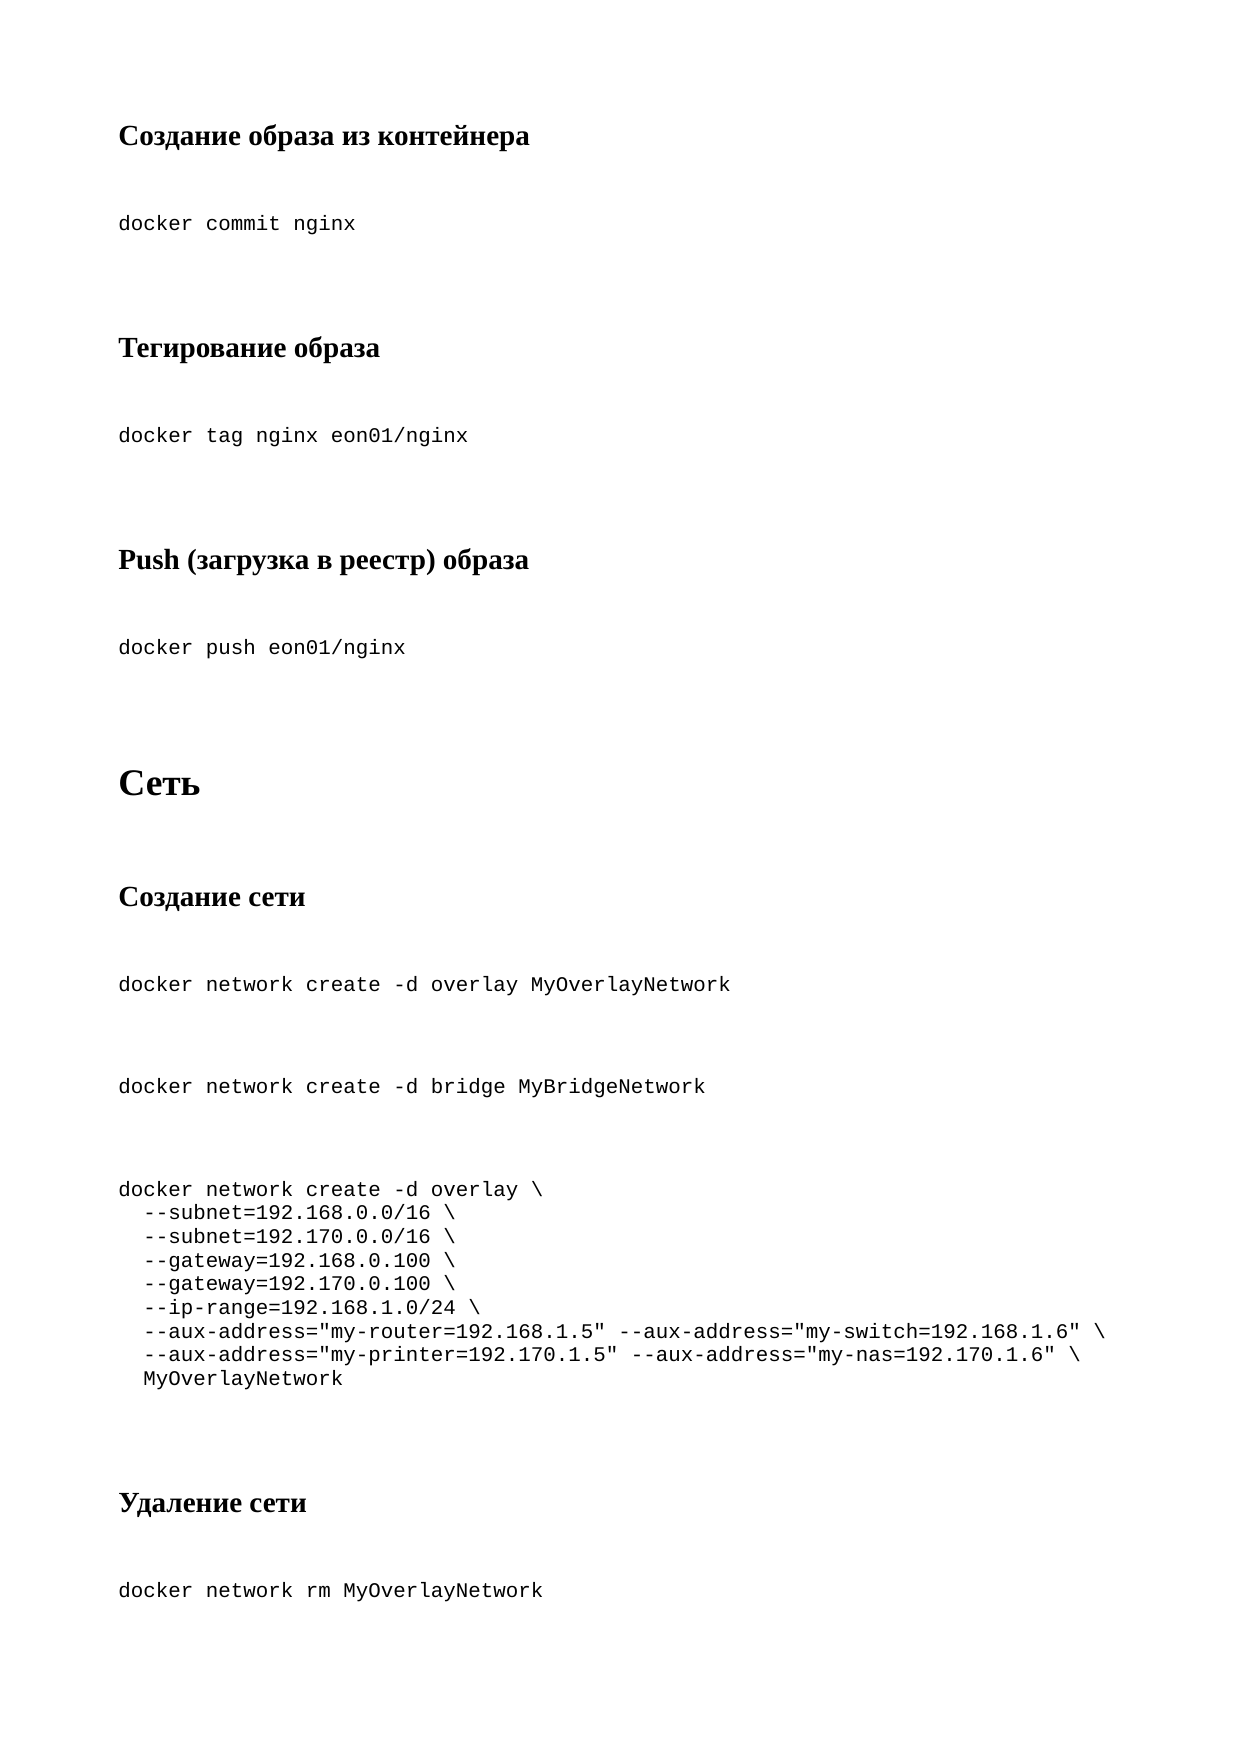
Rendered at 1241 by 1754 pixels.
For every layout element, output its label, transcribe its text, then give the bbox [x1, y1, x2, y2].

text docker commit nginx [118, 213, 1122, 237]
subtitle Сеть [118, 760, 1122, 803]
text MyOverlayNetwork [118, 1368, 1122, 1392]
text docker network rm MyOverlayNetwork [118, 1580, 1122, 1603]
text --aux-address="my-printer=192.170.1.5" --aux-address="my-nas=192.170.1.6" \ [118, 1344, 1122, 1368]
text docker network create -d bridge MyBridgeNetwork [118, 1077, 1122, 1100]
text docker network create -d overlay MyOverlayNetwork [118, 974, 1122, 998]
subtitle Создание сети [118, 879, 1122, 913]
text --aux-address="my-router=192.168.1.5" --aux-address="my-switch=192.168.1.6" \ [118, 1321, 1122, 1344]
text docker network create -d overlay \ [118, 1179, 1122, 1202]
text --subnet=192.170.0.0/16 \ [118, 1226, 1122, 1250]
subtitle Удаление сети [118, 1485, 1122, 1518]
subtitle Push (загрузка в реестр) образа [118, 542, 1122, 575]
text --gateway=192.170.0.100 \ [118, 1273, 1122, 1297]
text docker push eon01/nginx [118, 637, 1122, 661]
subtitle Тегирование образа [118, 330, 1122, 363]
text --subnet=192.168.0.0/16 \ [118, 1202, 1122, 1226]
subtitle Создание образа из контейнера [118, 118, 1122, 152]
text --ip-range=192.168.1.0/24 \ [118, 1297, 1122, 1321]
text docker tag nginx eon01/nginx [118, 425, 1122, 449]
text --gateway=192.168.0.100 \ [118, 1250, 1122, 1273]
